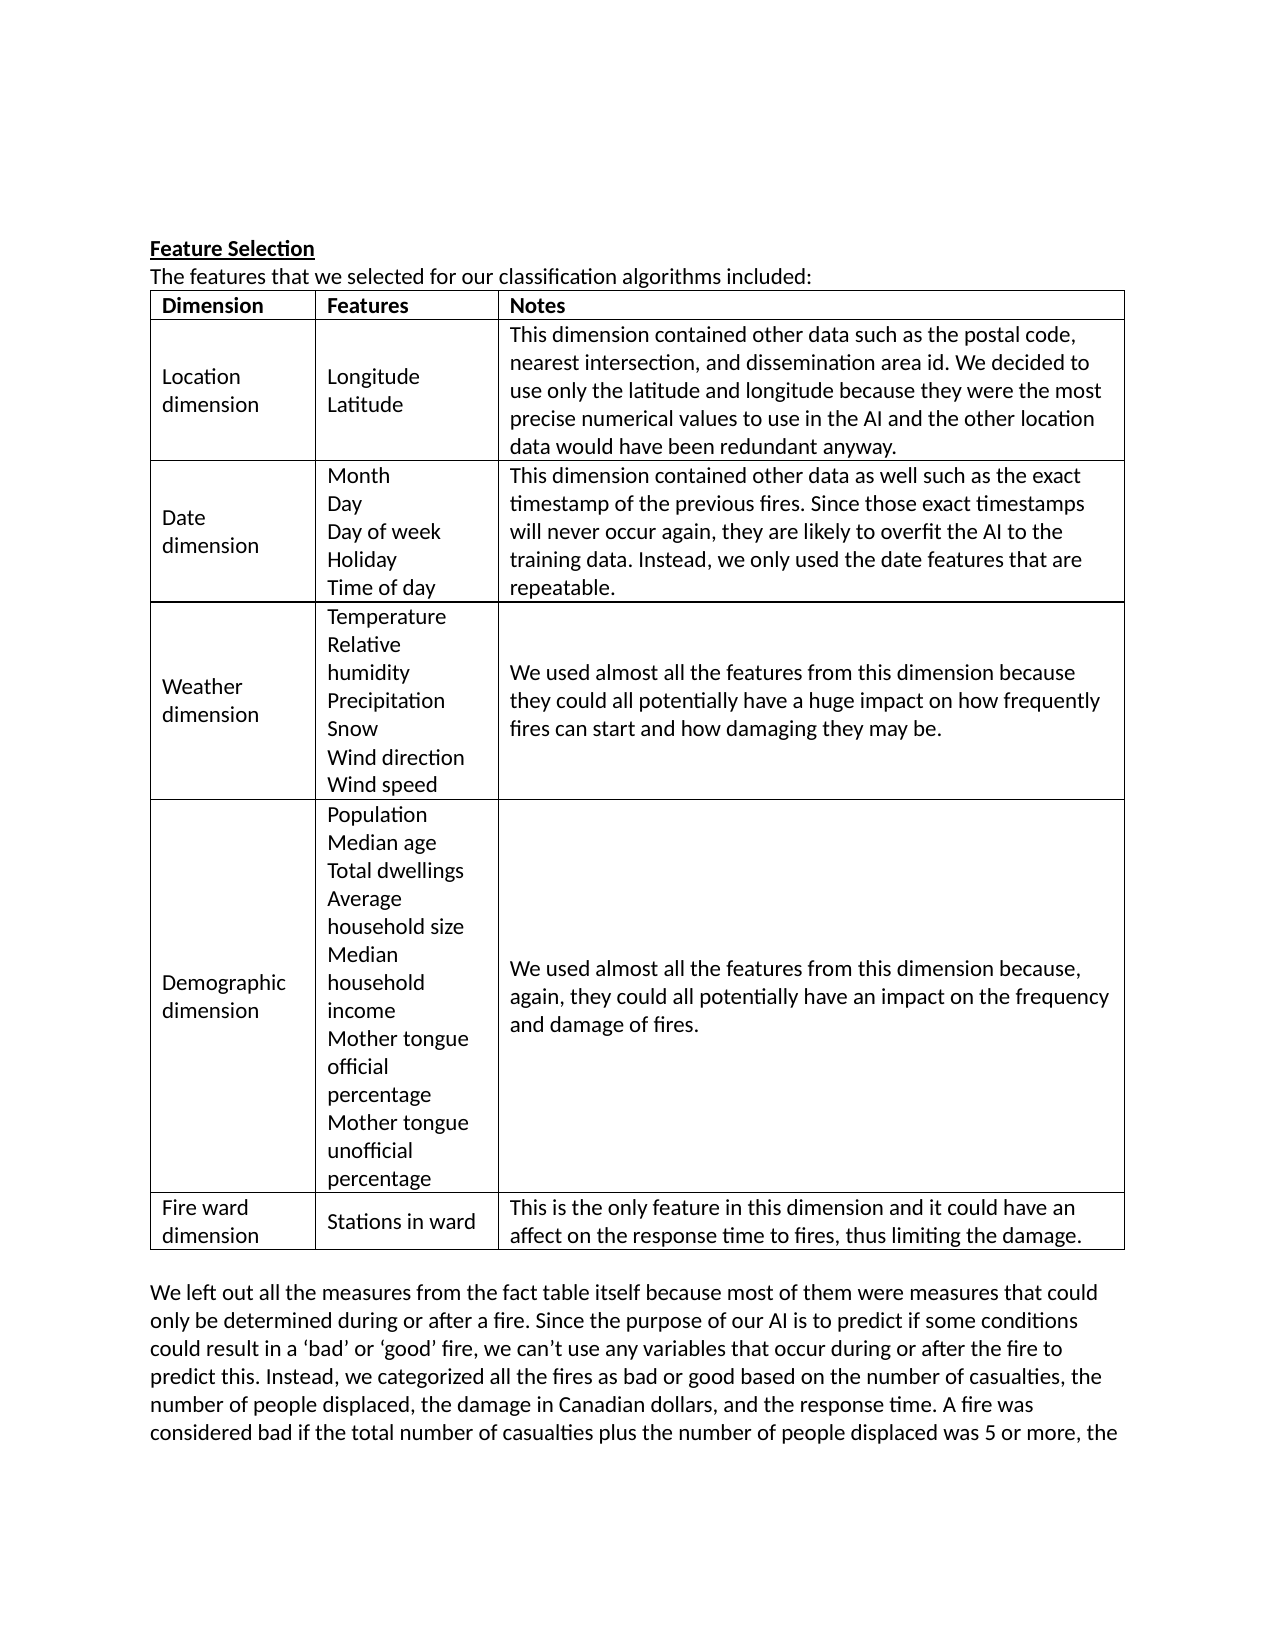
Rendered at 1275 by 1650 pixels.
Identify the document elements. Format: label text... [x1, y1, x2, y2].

table_cell This dimension contained other data such as the postal code, nearest intersection, and dissemination area id. We decided to use only the latitude and longitude because they were the most precise numerical values to use in the AI and the other location data would have been redundant anyway. [499, 320, 1124, 460]
table_cell Temperature Relative humidity Precipitation Snow Wind direction Wind speed [316, 603, 498, 799]
table_cell Demographic dimension [151, 800, 315, 1192]
table_cell This dimension contained other data as well such as the exact timestamp of the previous fires. Since those exact timestamps will never occur again, they are likely to overfit the AI to the training data. Instead, we only used the date features that are repeatable. [499, 461, 1124, 601]
table_header Features [316, 291, 498, 319]
table_header Dimension [151, 291, 315, 319]
table_cell Month Day Day of week Holiday Time of day [316, 461, 498, 601]
table_cell Population Median age Total dwellings Average household size Median household income Mother tongue official percentage Mother tongue unofficial percentage [316, 800, 498, 1192]
table_cell Date dimension [151, 461, 315, 601]
table_cell Fire ward dimension [151, 1193, 315, 1249]
text The features that we selected for our classification algorithms included: [150, 262, 1125, 290]
text Feature Selection [150, 234, 1125, 262]
table_cell Location dimension [151, 320, 315, 460]
table_header Notes [499, 291, 1124, 319]
table_cell We used almost all the features from this dimension because they could all potentially have a huge impact on how frequently fires can start and how damaging they may be. [499, 603, 1124, 799]
table_cell Stations in ward [316, 1193, 498, 1249]
table_cell We used almost all the features from this dimension because, again, they could all potentially have an impact on the frequency and damage of fires. [499, 800, 1124, 1192]
table_cell This is the only feature in this dimension and it could have an affect on the response time to fires, thus limiting the damage. [499, 1193, 1124, 1249]
table_cell Longitude Latitude [316, 320, 498, 460]
table_cell Weather dimension [151, 603, 315, 799]
text We left out all the measures from the fact table itself because most of them were measures that could only be determined during or after a fire. Since the purpose of our AI is to predict if some conditions could result in a ‘bad’ or ‘good’ fire, we can’t use any variables that occur during or after the fire to predict this. Instead, we categorized all the fires as bad or good based on the number of casualties, the number of people displaced, the damage in Canadian dollars, and the response time. A fire was considered bad if the total number of casualties plus the number of people displaced was 5 or more, the [150, 1278, 1125, 1446]
